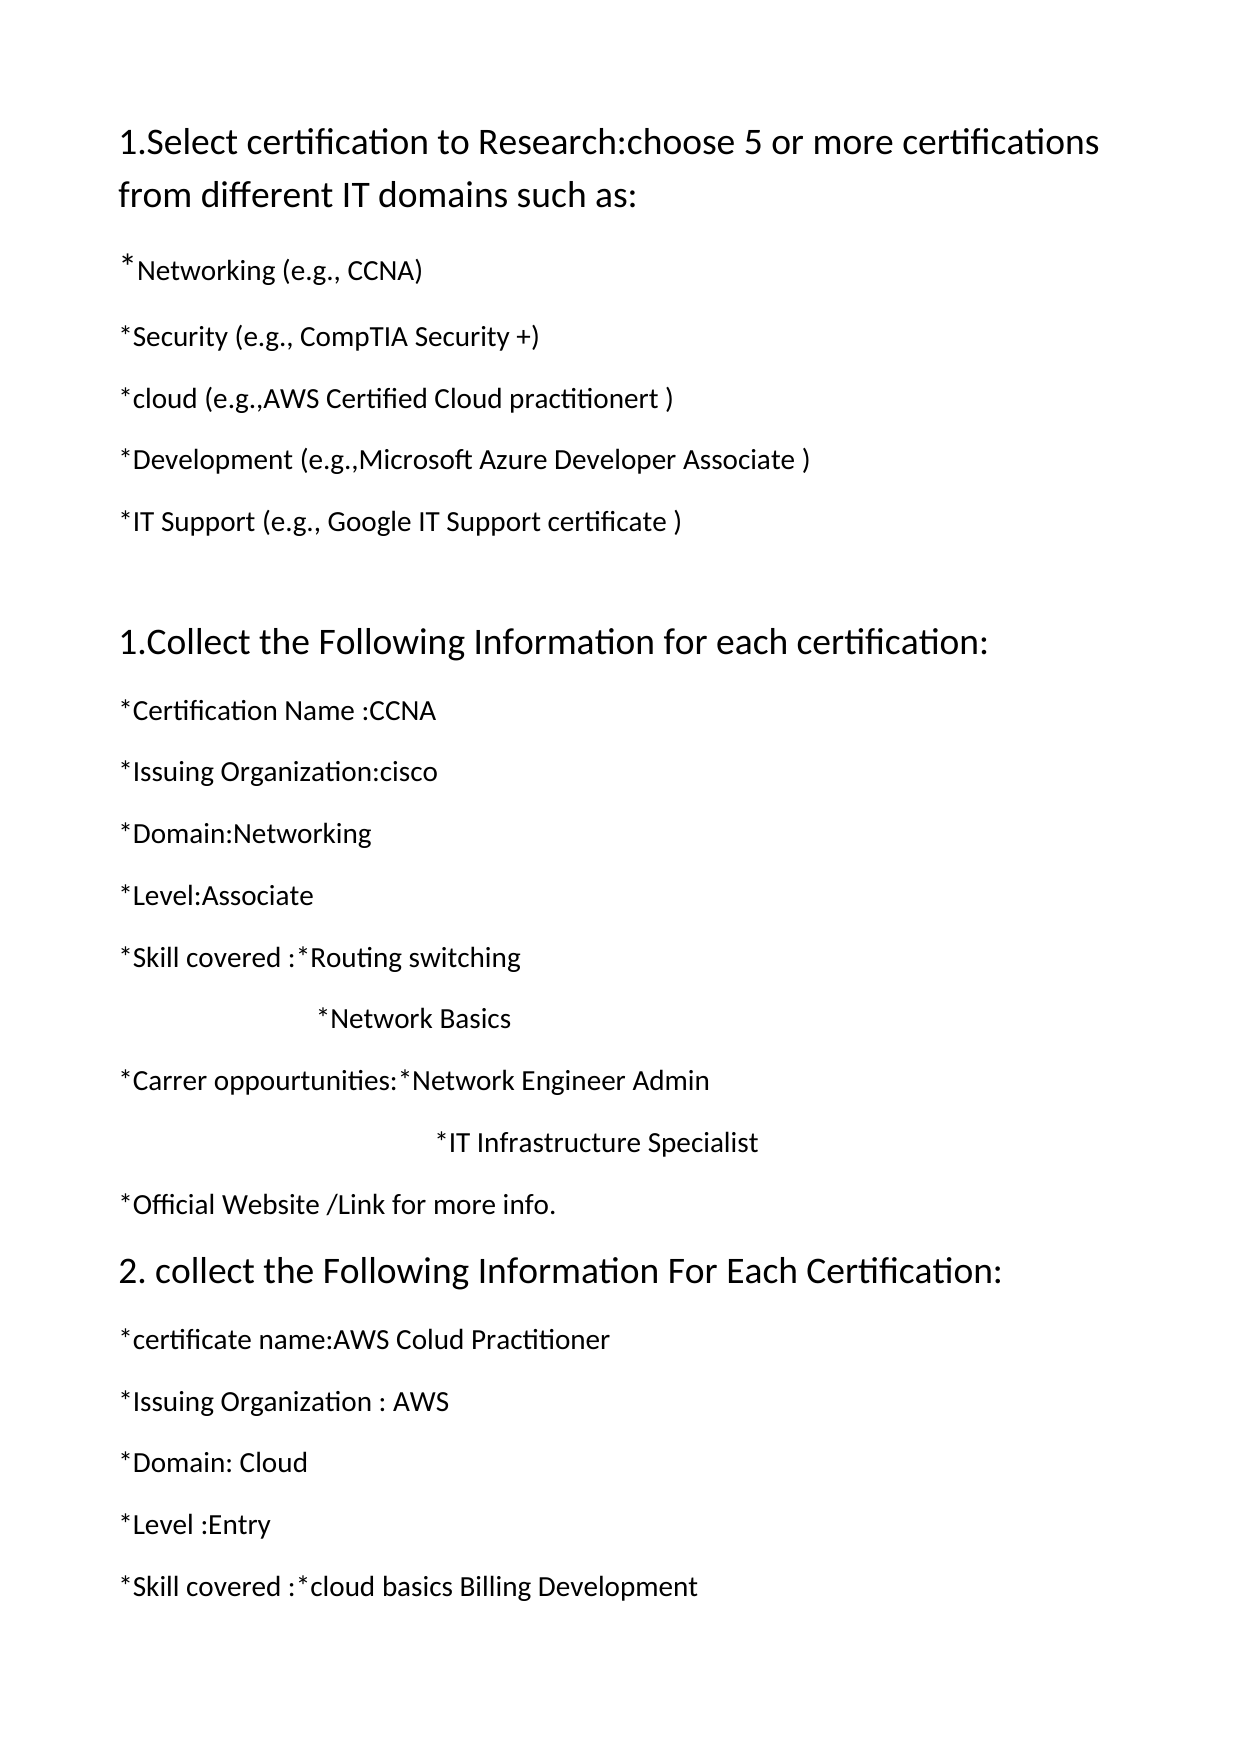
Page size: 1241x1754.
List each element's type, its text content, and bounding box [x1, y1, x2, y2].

text 1.Select certification to Research:choose 5 or more certifications from different IT domains such as: [118, 118, 1122, 217]
text 1.Collect the Following Information for each certification: [118, 618, 1122, 664]
text *IT Infrastructure Specialist [118, 1124, 1122, 1159]
text *Security (e.g., CompTIA Security +) [118, 318, 1122, 353]
text *Level:Associate [118, 877, 1122, 912]
text *Issuing Organization:cisco [118, 753, 1122, 789]
text 2. collect the Following Information For Each Certification: [118, 1247, 1122, 1293]
text *Domain: Cloud [118, 1444, 1122, 1480]
text *Carrer oppourtunities:*Network Engineer Admin [118, 1062, 1122, 1098]
text *Certification Name :CCNA [118, 692, 1122, 727]
text *certificate name:AWS Colud Practitioner [118, 1321, 1122, 1357]
text *Skill covered :*Routing switching [118, 939, 1122, 974]
text *Development (e.g.,Microsoft Azure Developer Associate ) [118, 441, 1122, 477]
text *cloud (e.g.,AWS Certified Cloud practitionert ) [118, 380, 1122, 415]
text *Networking (e.g., CCNA) [118, 244, 1122, 290]
text *Issuing Organization : AWS [118, 1383, 1122, 1418]
text *Level :Entry [118, 1506, 1122, 1542]
text *Domain:Networking [118, 815, 1122, 851]
text *Skill covered :*cloud basics Billing Development [118, 1568, 1122, 1604]
text *Official Website /Link for more info. [118, 1186, 1122, 1221]
text *IT Support (e.g., Google IT Support certificate ) [118, 503, 1122, 539]
text *Network Basics [118, 1000, 1122, 1036]
